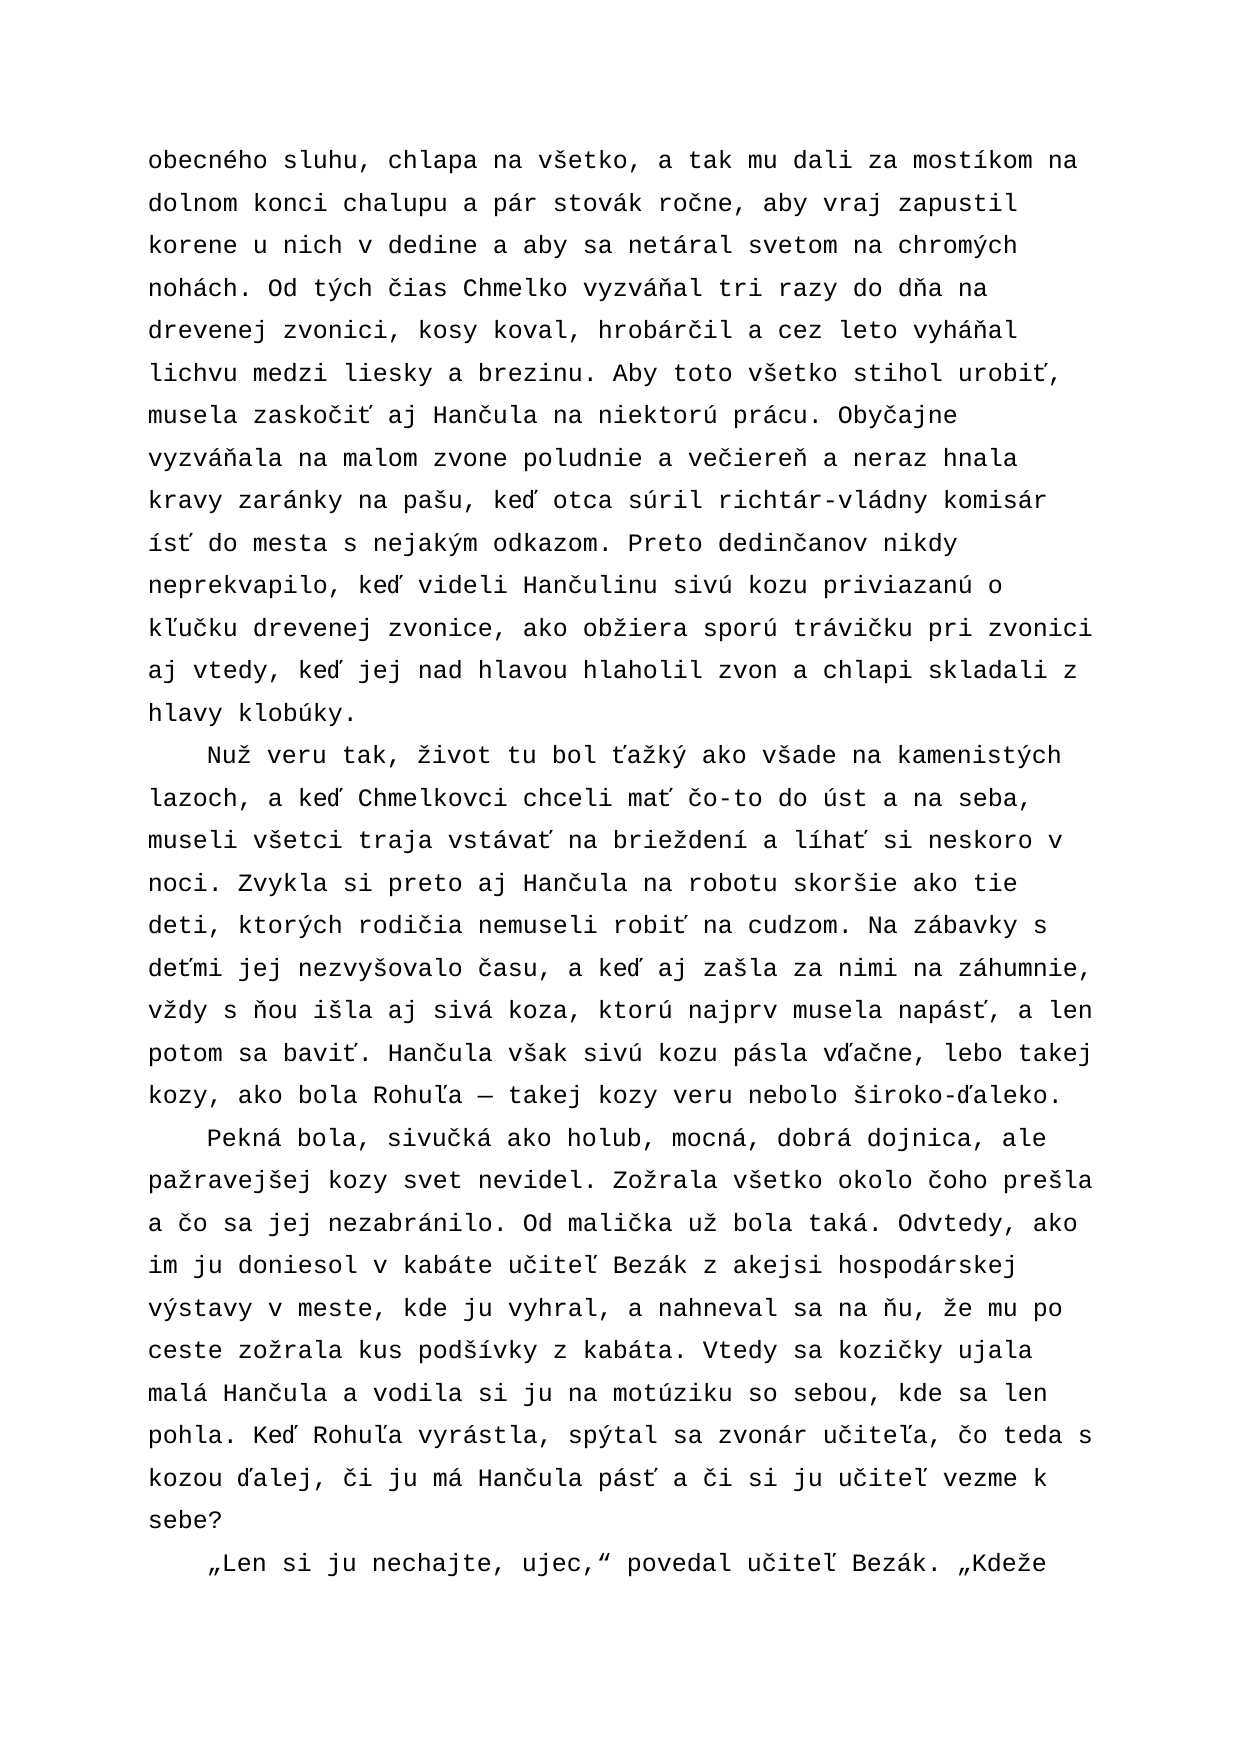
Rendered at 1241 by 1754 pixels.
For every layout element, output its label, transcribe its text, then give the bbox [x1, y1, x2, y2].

text Pekná bola, sivučká ako holub, mocná, dobrá dojnica, ale pažravejšej kozy svet nevidel. Zožrala všetko okolo čoho prešla a čo sa jej nezabránilo. Od malička už bola taká. Odvtedy, ako im ju doniesol v kabáte učiteľ Bezák z akejsi hospodárskej výstavy v meste, kde ju vyhral, a nahneval sa na ňu, že mu po ceste zožrala kus podšívky z kabáta. Vtedy sa kozičky ujala malá Hančula a vodila si ju na motúziku so sebou, kde sa len pohla. Keď Rohuľa vyrástla, spýtal sa zvonár učiteľa, čo teda s kozou ďalej, či ju má Hančula pásť a či si ju učiteľ vezme k sebe? [148, 1125, 1093, 1536]
text obecného sluhu, chlapa na všetko, a tak mu dali za mostíkom na dolnom konci chalupu a pár stovák ročne, aby vraj zapustil korene u nich v dedine a aby sa netáral svetom na chromých nohách. Od tých čias Chmelko vyzváňal tri razy do dňa na drevenej zvonici, kosy koval, hrobárčil a cez leto vyháňal lichvu medzi liesky a brezinu. Aby toto všetko stihol urobiť, musela zaskočiť aj Hančula na niektorú prácu. Obyčajne vyzváňala na malom zvone poludnie a večiereň a neraz hnala kravy zaránky na pašu, keď otca súril richtár-vládny komisár ísť do mesta s nejakým odkazom. Preto dedinčanov nikdy neprekvapilo, keď videli Hančulinu sivú kozu priviazanú o kľučku drevenej zvonice, ako obžiera sporú trávičku pri zvonici aj vtedy, keď jej nad hlavou hlaholil zvon a chlapi skladali z hlavy klobúky. [148, 148, 1093, 728]
text „Len si ju nechajte, ujec,“ povedal učiteľ Bezák. „Kdeže [148, 1550, 1093, 1578]
text Nuž veru tak, život tu bol ťažký ako všade na kamenistých lazoch, a keď Chmelkovci chceli mať čo-to do úst a na seba, museli všetci traja vstávať na brieždení a líhať si neskoro v noci. Zvykla si preto aj Hančula na robotu skoršie ako tie deti, ktorých rodičia nemuseli robiť na cudzom. Na zábavky s deťmi jej nezvyšovalo času, a keď aj zašla za nimi na záhumnie, vždy s ňou išla aj sivá koza, ktorú najprv musela napásť, a len potom sa baviť. Hančula však sivú kozu pásla vďačne, lebo takej kozy, ako bola Rohuľa — takej kozy veru nebolo široko-ďaleko. [148, 743, 1093, 1111]
